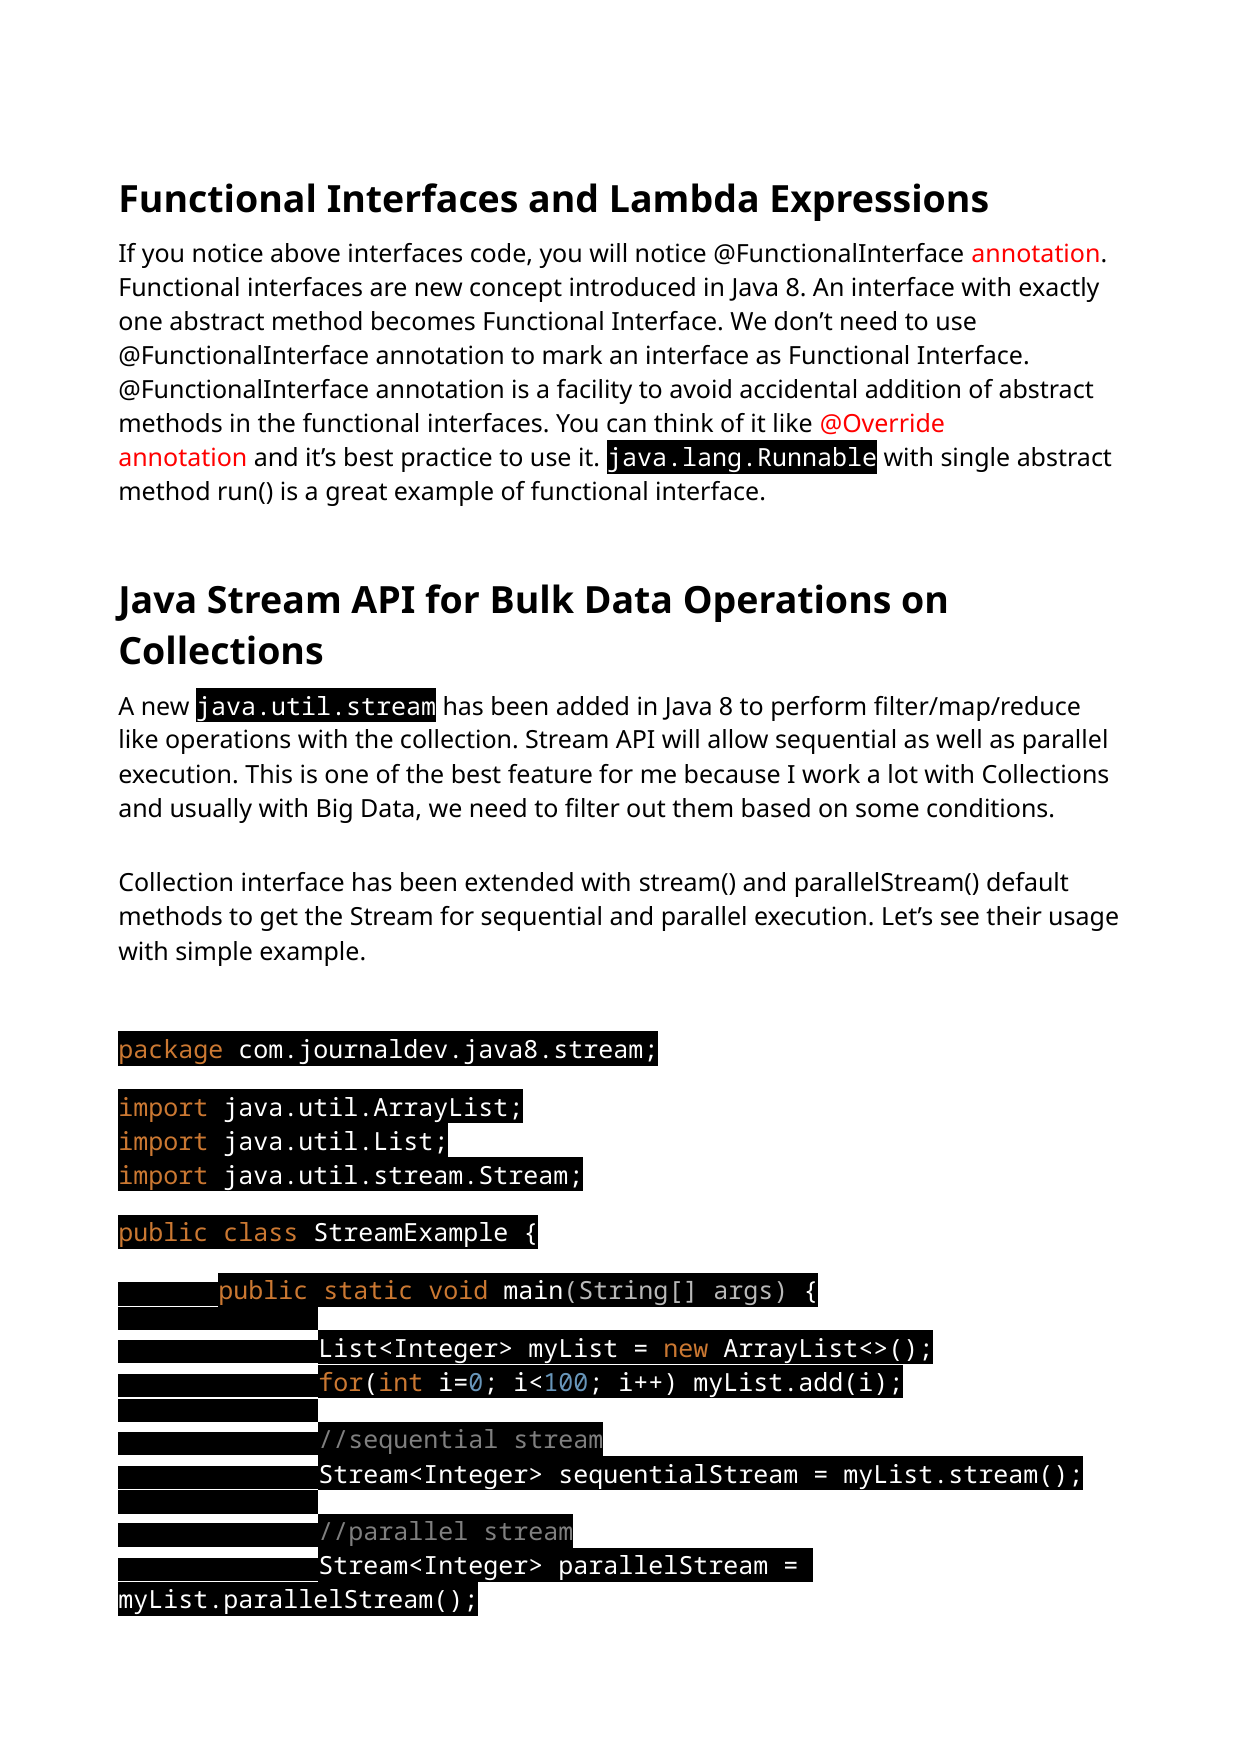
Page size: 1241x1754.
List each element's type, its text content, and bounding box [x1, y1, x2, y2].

subtitle Functional Interfaces and Lambda Expressions [118, 172, 1122, 223]
text Collection interface has been extended with stream() and parallelStream() default methods to get the Stream for sequential and parallel execution. Let’s see their usage with simple example. [118, 865, 1122, 967]
text If you notice above interfaces code, you will notice @FunctionalInterface annotation. Functional interfaces are new concept introduced in Java 8. An interface with exactly one abstract method becomes Functional Interface. We don’t need to use @FunctionalInterface annotation to mark an interface as Functional Interface. @FunctionalInterface annotation is a facility to avoid accidental addition of abstract methods in the functional interfaces. You can think of it like @Override annotation and it’s best practice to use it. java.lang.Runnable with single abstract method run() is a great example of functional interface. [118, 235, 1122, 508]
text for(int i=0; i<100; i++) myList.add(i); [118, 1364, 1122, 1398]
text public static void main(String[] args) { [118, 1273, 1122, 1307]
text import java.util.ArrayList; [118, 1089, 1122, 1123]
text Stream<Integer> parallelStream = myList.parallelStream(); [118, 1548, 1122, 1616]
text Stream<Integer> sequentialStream = myList.stream(); [118, 1456, 1122, 1490]
text public class StreamExample { [118, 1215, 1122, 1249]
text //parallel stream [118, 1514, 1122, 1548]
text import java.util.stream.Stream; [118, 1157, 1122, 1191]
text List<Integer> myList = new ArrayList<>(); [118, 1330, 1122, 1364]
text package com.journaldev.java8.stream; [118, 1031, 1122, 1066]
text A new java.util.stream has been added in Java 8 to perform filter/map/reduce like operations with the collection. Stream API will allow sequential as well as parallel execution. This is one of the best feature for me because I work a lot with Collections and usually with Big Data, we need to filter out them based on some conditions. [118, 688, 1122, 824]
text import java.util.List; [118, 1123, 1122, 1157]
text //sequential stream [118, 1422, 1122, 1456]
subtitle Java Stream API for Bulk Data Operations on Collections [118, 573, 1122, 676]
